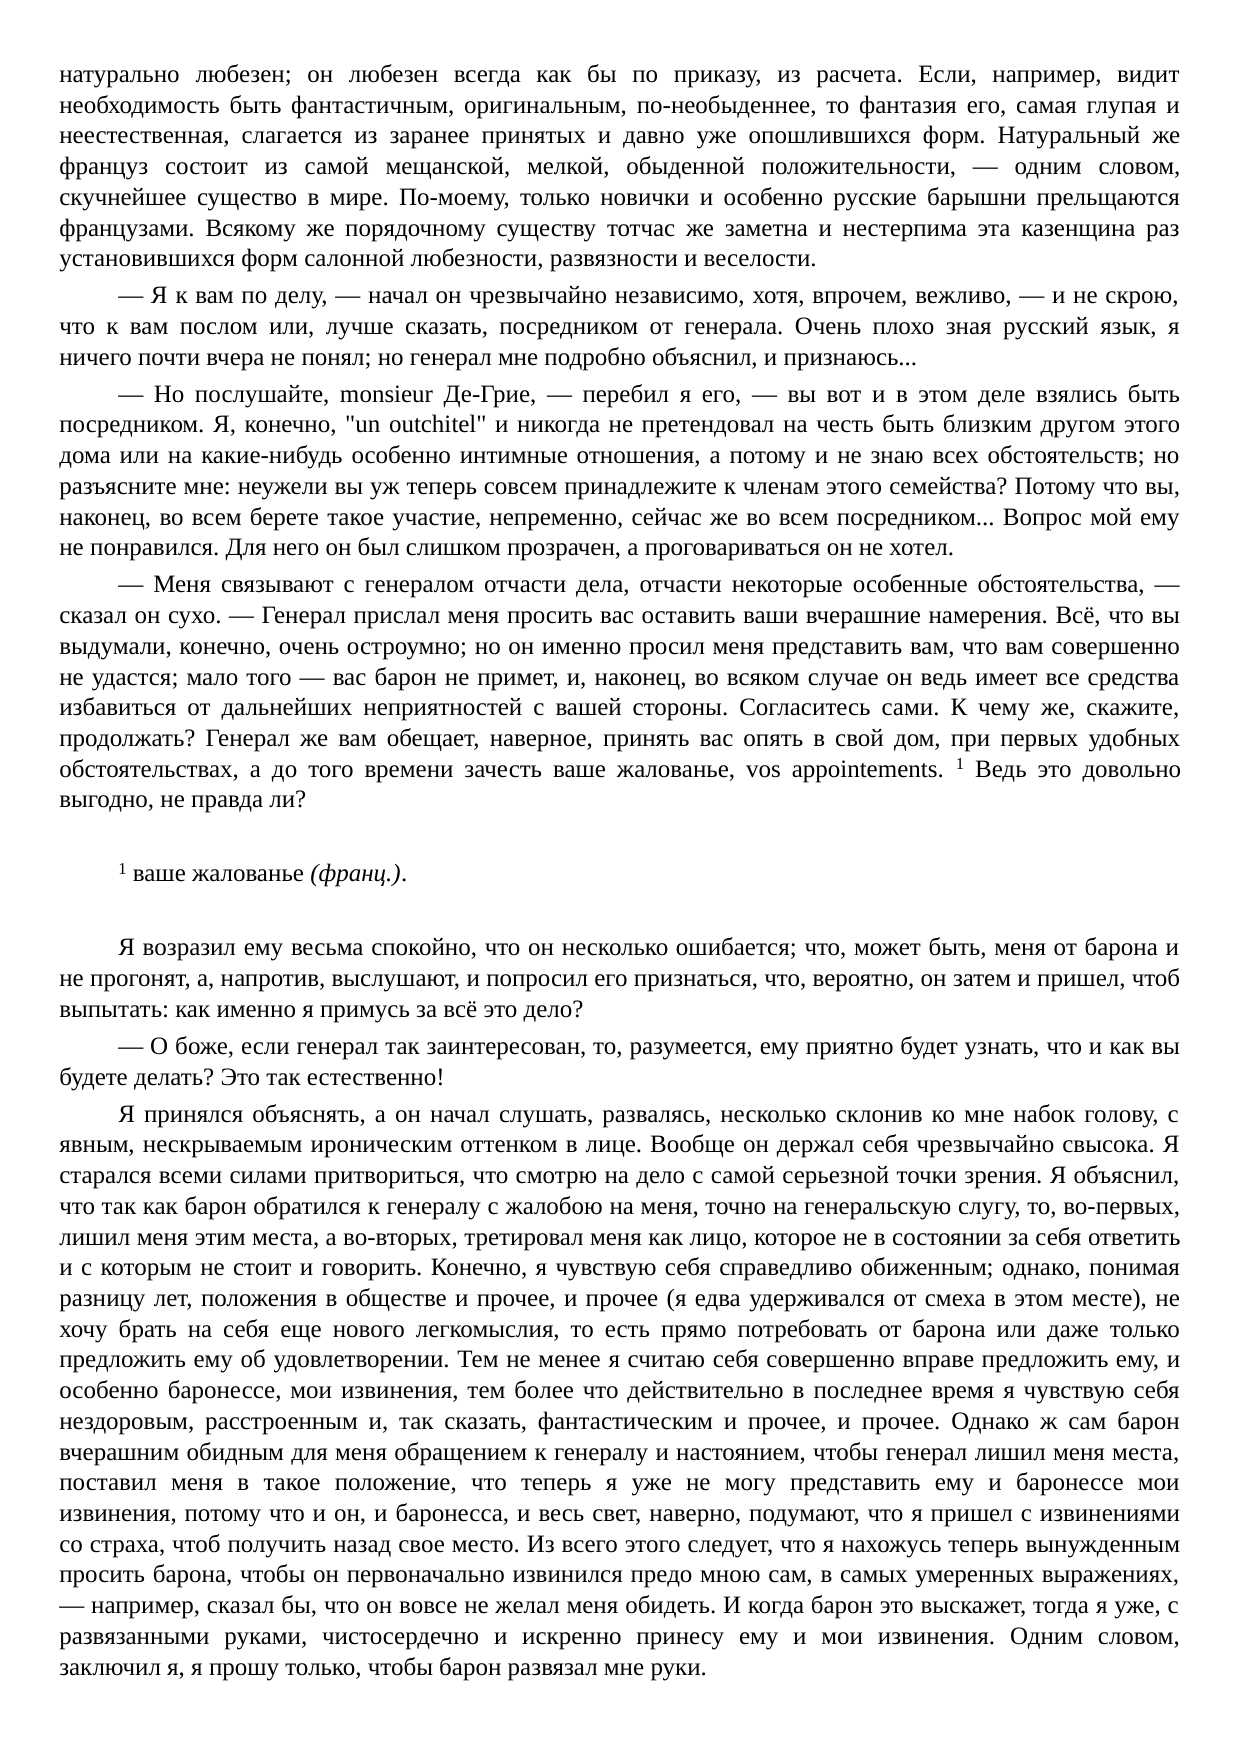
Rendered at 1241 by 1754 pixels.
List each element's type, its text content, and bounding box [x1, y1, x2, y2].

text — Меня связывают с генералом отчасти дела, отчасти некоторые особенные обстоятельства, — сказал он сухо. — Генерал прислал меня просить вас оставить ваши вчерашние намерения. Всё, что вы выдумали, конечно, очень остроумно; но он именно просил меня представить вам, что вам совершенно не удастся; мало того — вас барон не примет, и, наконец, во всяком случае он ведь имеет все средства избавиться от дальнейших неприятностей с вашей стороны. Согласитесь сами. К чему же, скажите, продолжать? Генерал же вам обещает, наверное, принять вас опять в свой дом, при первых удобных обстоятельствах, а до того времени зачесть ваше жалованье, vos appointements. 1 Ведь это довольно выгодно, не правда ли? [59, 569, 1181, 813]
text натурально любезен; он любезен всегда как бы по приказу, из расчета. Если, например, видит необходимость быть фантастичным, оригинальным, по-необыденнее, то фантазия его, самая глупая и неестественная, слагается из заранее принятых и давно уже опошлившихся форм. Натуральный же француз состоит из самой мещанской, мелкой, обыденной положительности, — одним словом, скучнейшее существо в мире. По-моему, только новички и особенно русские барышни прельщаются французами. Всякому же порядочному существу тотчас же заметна и нестерпима эта казенщина раз установившихся форм салонной любезности, развязности и веселости. [59, 59, 1181, 272]
text Я возразил ему весьма спокойно, что он несколько ошибается; что, может быть, меня от барона и не прогонят, а, напротив, выслушают, и попросил его признаться, что, вероятно, он затем и пришел, чтоб выпытать: как именно я примусь за всё это дело? [59, 932, 1181, 1023]
text 1 ваше жалованье (франц.). [59, 858, 1181, 887]
text — О боже, если генерал так заинтересован, то, разумеется, ему приятно будет узнать, что и как вы будете делать? Это так естественно! [59, 1031, 1181, 1090]
text — Я к вам по делу, — начал он чрезвычайно независимо, хотя, впрочем, вежливо, — и не скрою, что к вам послом или, лучше сказать, посредником от генерала. Очень плохо зная русский язык, я ничего почти вчера не понял; но генерал мне подробно объяснил, и признаюсь... [59, 280, 1181, 371]
text Я принялся объяснять, а он начал слушать, развалясь, несколько склонив ко мне набок голову, с явным, нескрываемым ироническим оттенком в лице. Вообще он держал себя чрезвычайно свысока. Я старался всеми силами притвориться, что смотрю на дело с самой серьезной точки зрения. Я объяснил, что так как барон обратился к генералу с жалобою на меня, точно на генеральскую слугу, то, во-первых, лишил меня этим места, а во-вторых, третировал меня как лицо, которое не в состоянии за себя ответить и с которым не стоит и говорить. Конечно, я чувствую себя справедливо обиженным; однако, понимая разницу лет, положения в обществе и прочее, и прочее (я едва удерживался от смеха в этом месте), не хочу брать на себя еще нового легкомыслия, то есть прямо потребовать от барона или даже только предложить ему об удовлетворении. Тем не менее я считаю себя совершенно вправе предложить ему, и особенно баронессе, мои извинения, тем более что действительно в последнее время я чувствую себя нездоровым, расстроенным и, так сказать, фантастическим и прочее, и прочее. Однако ж сам барон вчерашним обидным для меня обращением к генералу и настоянием, чтобы генерал лишил меня места, поставил меня в такое положение, что теперь я уже не могу представить ему и баронессе мои извинения, потому что и он, и баронесса, и весь свет, наверно, подумают, что я пришел с извинениями со страха, чтоб получить назад свое место. Из всего этого следует, что я нахожусь теперь вынужденным просить барона, чтобы он первоначально извинился предо мною сам, в самых умеренных выражениях, — например, сказал бы, что он вовсе не желал меня обидеть. И когда барон это выскажет, тогда я уже, с развязанными руками, чистосердечно и искренно принесу ему и мои извинения. Одним словом, заключил я, я прошу только, чтобы барон развязал мне руки. [59, 1099, 1181, 1681]
text — Но послушайте, monsieur Де-Грие, — перебил я его, — вы вот и в этом деле взялись быть посредником. Я, конечно, "un outchitel" и никогда не претендовал на честь быть близким другом этого дома или на какие-нибудь особенно интимные отношения, а потому и не знаю всех обстоятельств; но разъясните мне: неужели вы уж теперь совсем принадлежите к членам этого семейства? Потому что вы, наконец, во всем берете такое участие, непременно, сейчас же во всем посредником... Вопрос мой ему не понравился. Для него он был слишком прозрачен, а проговариваться он не хотел. [59, 379, 1181, 561]
